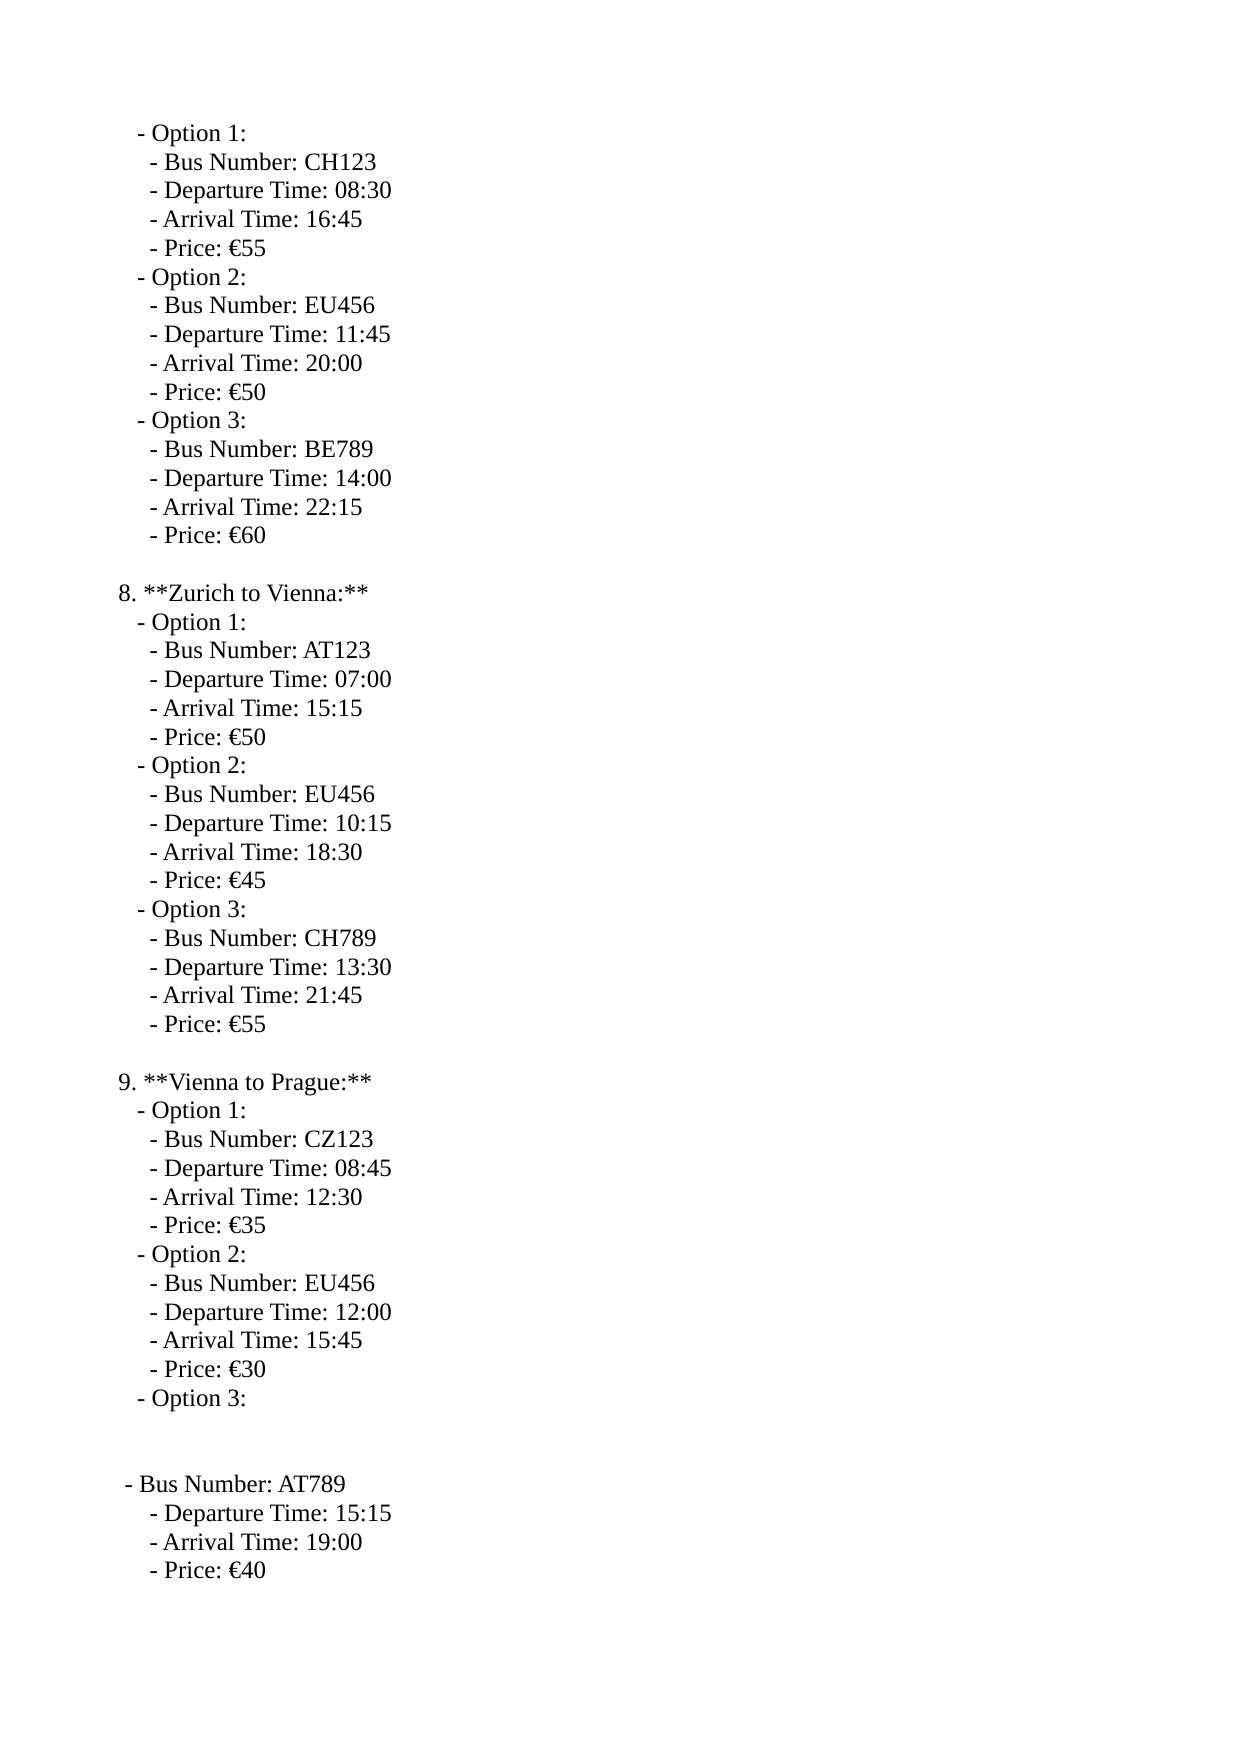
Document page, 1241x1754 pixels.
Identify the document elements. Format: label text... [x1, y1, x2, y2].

text - Arrival Time: 22:15 [118, 492, 1122, 521]
text - Bus Number: AT789 [118, 1469, 1122, 1498]
text - Bus Number: CH789 [118, 923, 1122, 952]
text - Arrival Time: 18:30 [118, 837, 1122, 866]
text - Bus Number: EU456 [118, 291, 1122, 319]
text - Departure Time: 15:15 [118, 1498, 1122, 1527]
text - Bus Number: AT123 [118, 636, 1122, 664]
text - Arrival Time: 15:45 [118, 1326, 1122, 1354]
text - Departure Time: 07:00 [118, 664, 1122, 693]
text - Departure Time: 11:45 [118, 319, 1122, 348]
text - Bus Number: BE789 [118, 434, 1122, 463]
text - Bus Number: EU456 [118, 779, 1122, 808]
text - Option 1: [118, 607, 1122, 636]
text - Option 3: [118, 1383, 1122, 1412]
text - Price: €50 [118, 722, 1122, 751]
text - Departure Time: 08:45 [118, 1153, 1122, 1182]
text - Price: €50 [118, 377, 1122, 406]
text - Option 2: [118, 262, 1122, 291]
text - Option 2: [118, 1239, 1122, 1268]
text - Option 1: [118, 1096, 1122, 1124]
text - Departure Time: 08:30 [118, 176, 1122, 204]
text - Arrival Time: 16:45 [118, 204, 1122, 233]
text - Price: €45 [118, 866, 1122, 894]
text - Price: €35 [118, 1211, 1122, 1239]
text - Price: €60 [118, 521, 1122, 549]
text - Option 3: [118, 406, 1122, 434]
text - Bus Number: CH123 [118, 147, 1122, 176]
text 9. **Vienna to Prague:** [118, 1067, 1122, 1096]
text - Price: €55 [118, 1009, 1122, 1038]
text - Price: €30 [118, 1354, 1122, 1383]
text - Departure Time: 12:00 [118, 1297, 1122, 1326]
text - Bus Number: EU456 [118, 1268, 1122, 1297]
text - Arrival Time: 19:00 [118, 1527, 1122, 1556]
text - Price: €40 [118, 1556, 1122, 1584]
text - Bus Number: CZ123 [118, 1124, 1122, 1153]
text - Departure Time: 10:15 [118, 808, 1122, 837]
text - Option 3: [118, 894, 1122, 923]
text - Option 1: [118, 118, 1122, 147]
text - Option 2: [118, 751, 1122, 779]
text - Departure Time: 13:30 [118, 952, 1122, 981]
text - Price: €55 [118, 233, 1122, 262]
text - Arrival Time: 21:45 [118, 981, 1122, 1009]
text - Arrival Time: 15:15 [118, 693, 1122, 722]
text 8. **Zurich to Vienna:** [118, 578, 1122, 607]
text - Arrival Time: 20:00 [118, 348, 1122, 377]
text - Departure Time: 14:00 [118, 463, 1122, 492]
text - Arrival Time: 12:30 [118, 1182, 1122, 1211]
